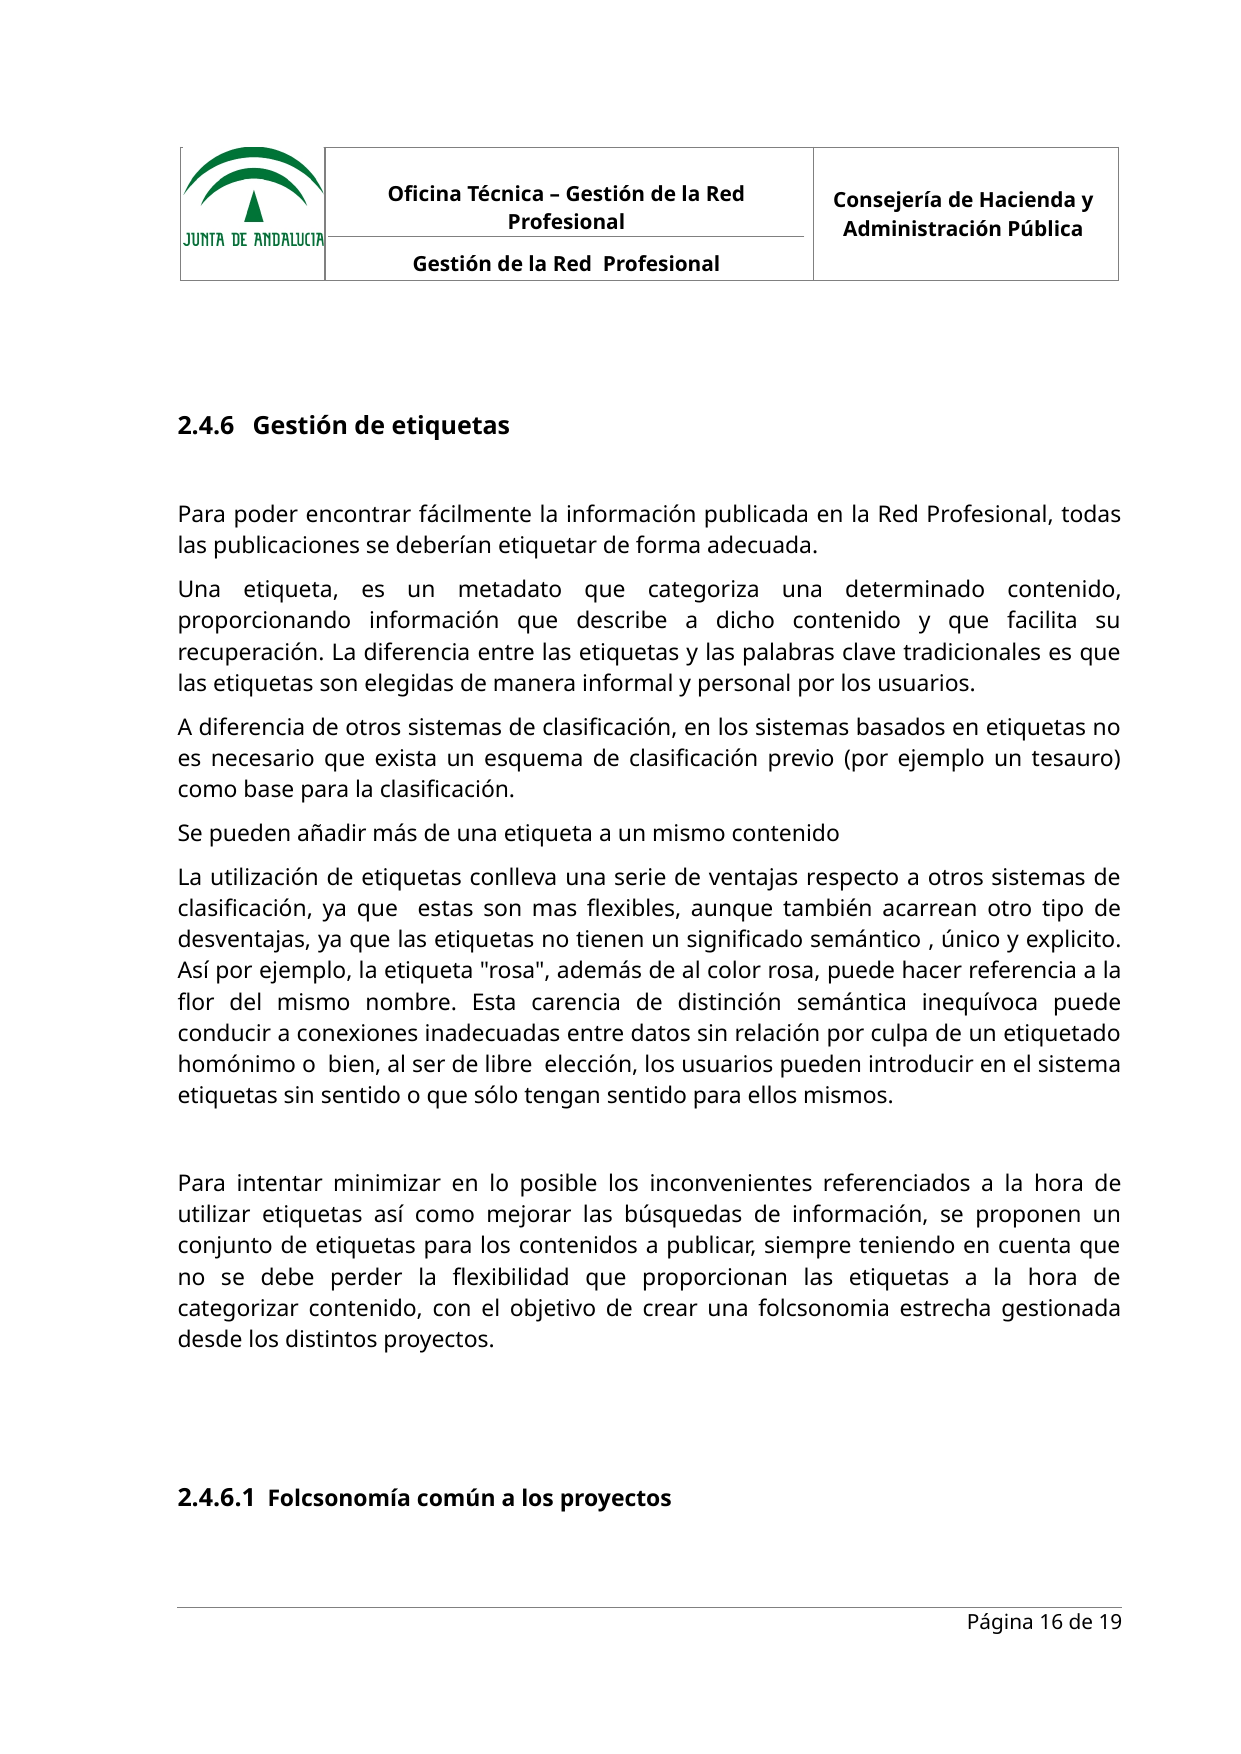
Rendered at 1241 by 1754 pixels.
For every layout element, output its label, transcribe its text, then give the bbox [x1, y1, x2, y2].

text Se pueden añadir más de una etiqueta a un mismo contenido [177, 817, 1122, 848]
text Para poder encontrar fácilmente la información publicada en la Red Profesional, todas las publicaciones se deberían etiquetar de forma adecuada. [177, 498, 1122, 561]
text Para intentar minimizar en lo posible los inconvenientes referenciados a la hora de utilizar etiquetas así como mejorar las búsquedas de información, se proponen un conjunto de etiquetas para los contenidos a publicar, siempre teniendo en cuenta que no se debe perder la flexibilidad que proporcionan las etiquetas a la hora de categorizar contenido, con el objetivo de crear una folcsonomia estrecha gestionada desde los distintos proyectos. [177, 1167, 1122, 1354]
subtitle Folcsonomía común a los proyectos [177, 1479, 1122, 1513]
subtitle Gestión de etiquetas [177, 408, 1122, 442]
text La utilización de etiquetas conlleva una serie de ventajas respecto a otros sistemas de clasificación, ya que estas son mas flexibles, aunque también acarrean otro tipo de desventajas, ya que las etiquetas no tienen un significado semántico , único y explicito. Así por ejemplo, la etiqueta "rosa", además de al color rosa, puede hacer referencia a la flor del mismo nombre. Esta carencia de distinción semántica inequívoca puede conducir a conexiones inadecuadas entre datos sin relación por culpa de un etiquetado homónimo o bien, al ser de libre elección, los usuarios pueden introducir en el sistema etiquetas sin sentido o que sólo tengan sentido para ellos mismos. [177, 861, 1122, 1111]
picture [183, 147, 324, 246]
text A diferencia de otros sistemas de clasificación, en los sistemas basados en etiquetas no es necesario que exista un esquema de clasificación previo (por ejemplo un tesauro) como base para la clasificación. [177, 711, 1122, 804]
text Una etiqueta, es un metadato que categoriza una determinado contenido, proporcionando información que describe a dicho contenido y que facilita su recuperación. La diferencia entre las etiquetas y las palabras clave tradicionales es que las etiquetas son elegidas de manera informal y personal por los usuarios. [177, 573, 1122, 698]
